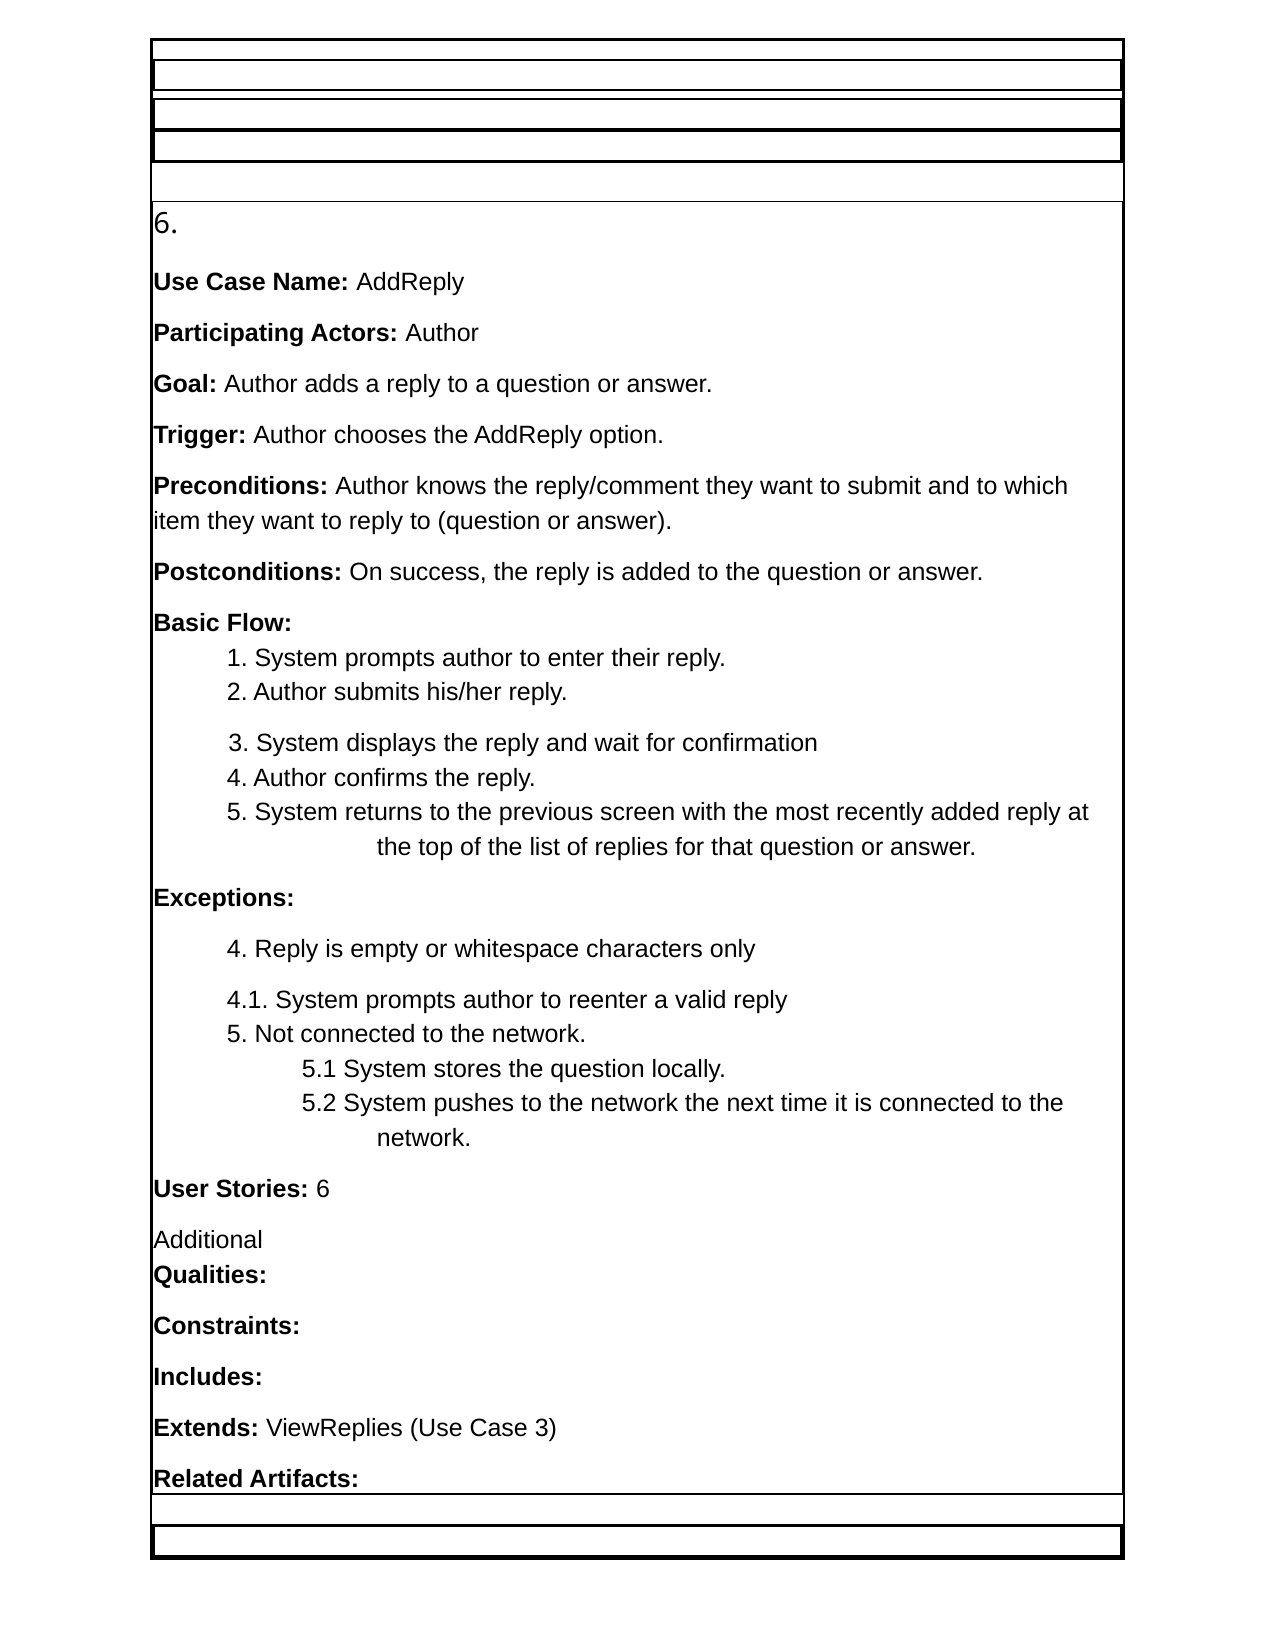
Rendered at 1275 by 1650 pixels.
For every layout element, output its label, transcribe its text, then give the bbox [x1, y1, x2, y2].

text Use Case Name: AddReply [153, 265, 1122, 295]
text Trigger: Author chooses the AddReply option. [153, 418, 1122, 449]
text 3. System displays the reply and wait for confirmation 4. Author confirms the reply. 5. System returns to the previous screen with the most recently added reply at the top of the list of replies for that question or answer. [153, 727, 1122, 860]
text Exceptions: [153, 881, 1122, 911]
text Includes: [153, 1360, 1122, 1391]
text User Stories: 6 [153, 1172, 1122, 1203]
text Participating Actors: Author [153, 316, 1122, 347]
text Goal: Author adds a reply to a question or answer. [153, 367, 1122, 398]
text 4. Reply is empty or whitespace characters only [153, 932, 1122, 963]
text Extends: ViewReplies (Use Case 3) [153, 1412, 1122, 1442]
text Additional Qualities: [153, 1224, 1122, 1288]
subtitle 6. [153, 202, 1122, 242]
text Basic Flow: 1. System prompts author to enter their reply. 2. Author submits his/her reply. [153, 606, 1122, 706]
text Related Artifacts: [153, 1463, 1122, 1493]
text Constraints: [153, 1309, 1122, 1339]
text Postconditions: On success, the reply is added to the question or answer. [153, 555, 1122, 586]
text 4.1. System prompts author to reenter a valid reply 5. Not connected to the network. 5.1 System stores the question locally. 5.2 System pushes to the network the next time it is connected to the network. [153, 983, 1122, 1152]
text Preconditions: Author knows the reply/comment they want to submit and to which item they want to reply to (question or answer). [153, 470, 1122, 534]
